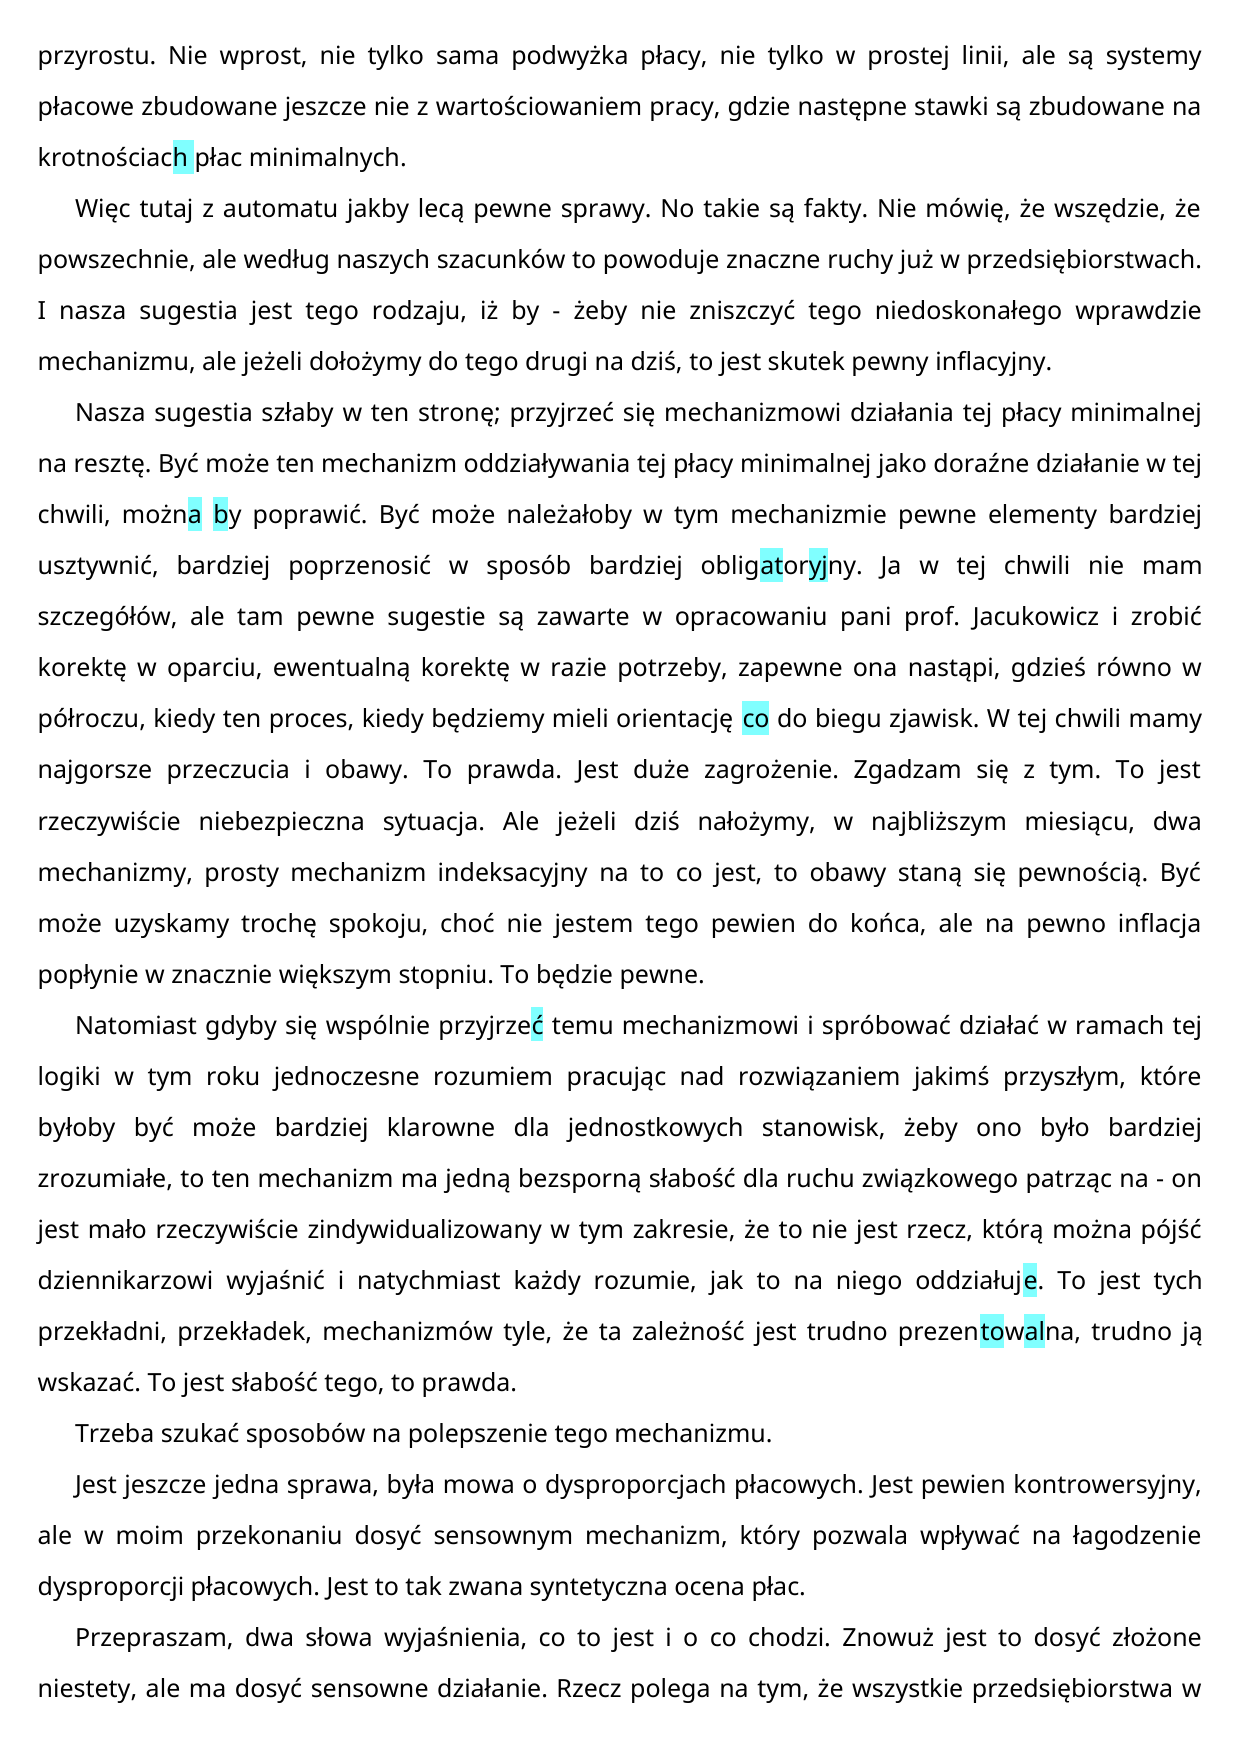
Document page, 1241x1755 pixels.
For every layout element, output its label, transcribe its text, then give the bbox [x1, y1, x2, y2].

text Jest jeszcze jedna sprawa, była mowa o dysproporcjach płacowych. Jest pewien kontrowersyjny, ale w moim przekonaniu dosyć sensownym mechanizm, który pozwala wpływać na łagodzenie dysproporcji płacowych. Jest to tak zwana syntetyczna ocena płac. [37, 1467, 1203, 1603]
text Przepraszam, dwa słowa wyjaśnienia, co to jest i o co chodzi. Znowuż jest to dosyć złożone niestety, ale ma dosyć sensowne działanie. Rzecz polega na tym, że wszystkie przedsiębiorstwa w [37, 1620, 1203, 1705]
text Więc tutaj z automatu jakby lecą pewne sprawy. No takie są fakty. Nie mówię, że wszędzie, że powszechnie, ale według naszych szacunków to powoduje znaczne ruchy już w przedsiębiorstwach. I nasza sugestia jest tego rodzaju, iż by - żeby nie zniszczyć tego niedoskonałego wprawdzie mechanizmu, ale jeżeli dołożymy do tego drugi na dziś, to jest skutek pewny inflacyjny. [37, 191, 1203, 378]
text przyrostu. Nie wprost, nie tylko sama podwyżka płacy, nie tylko w prostej linii, ale są systemy płacowe zbudowane jeszcze nie z wartościowaniem pracy, gdzie następne stawki są zbudowane na krotnościach płac minimalnych. [37, 37, 1203, 174]
text Nasza sugestia szłaby w ten stronę; przyjrzeć się mechanizmowi działania tej płacy minimalnej na resztę. Być może ten mechanizm oddziaływania tej płacy minimalnej jako doraźne działanie w tej chwili, można by poprawić. Być może należałoby w tym mechanizmie pewne elementy bardziej usztywnić, bardziej poprzenosić w sposób bardziej obligatoryjny. Ja w tej chwili nie mam szczegółów, ale tam pewne sugestie są zawarte w opracowaniu pani prof. Jacukowicz i zrobić korektę w oparciu, ewentualną korektę w razie potrzeby, zapewne ona nastąpi, gdzieś równo w półroczu, kiedy ten proces, kiedy będziemy mieli orientację co do biegu zjawisk. W tej chwili mamy najgorsze przeczucia i obawy. To prawda. Jest duże zagrożenie. Zgadzam się z tym. To jest rzeczywiście niebezpieczna sytuacja. Ale jeżeli dziś nałożymy, w najbliższym miesiącu, dwa mechanizmy, prosty mechanizm indeksacyjny na to co jest, to obawy staną się pewnością. Być może uzyskamy trochę spokoju, choć nie jestem tego pewien do końca, ale na pewno inflacja popłynie w znacznie większym stopniu. To będzie pewne. [37, 395, 1203, 990]
text Trzeba szukać sposobów na polepszenie tego mechanizmu. [37, 1416, 1203, 1450]
text Natomiast gdyby się wspólnie przyjrzeć temu mechanizmowi i spróbować działać w ramach tej logiki w tym roku jednoczesne rozumiem pracując nad rozwiązaniem jakimś przyszłym, które byłoby być może bardziej klarowne dla jednostkowych stanowisk, żeby ono było bardziej zrozumiałe, to ten mechanizm ma jedną bezsporną słabość dla ruchu związkowego patrząc na - on jest mało rzeczywiście zindywidualizowany w tym zakresie, że to nie jest rzecz, którą można pójść dziennikarzowi wyjaśnić i natychmiast każdy rozumie, jak to na niego oddziałuje. To jest tych przekładni, przekładek, mechanizmów tyle, że ta zależność jest trudno prezentowalna, trudno ją wskazać. To jest słabość tego, to prawda. [37, 1007, 1203, 1399]
